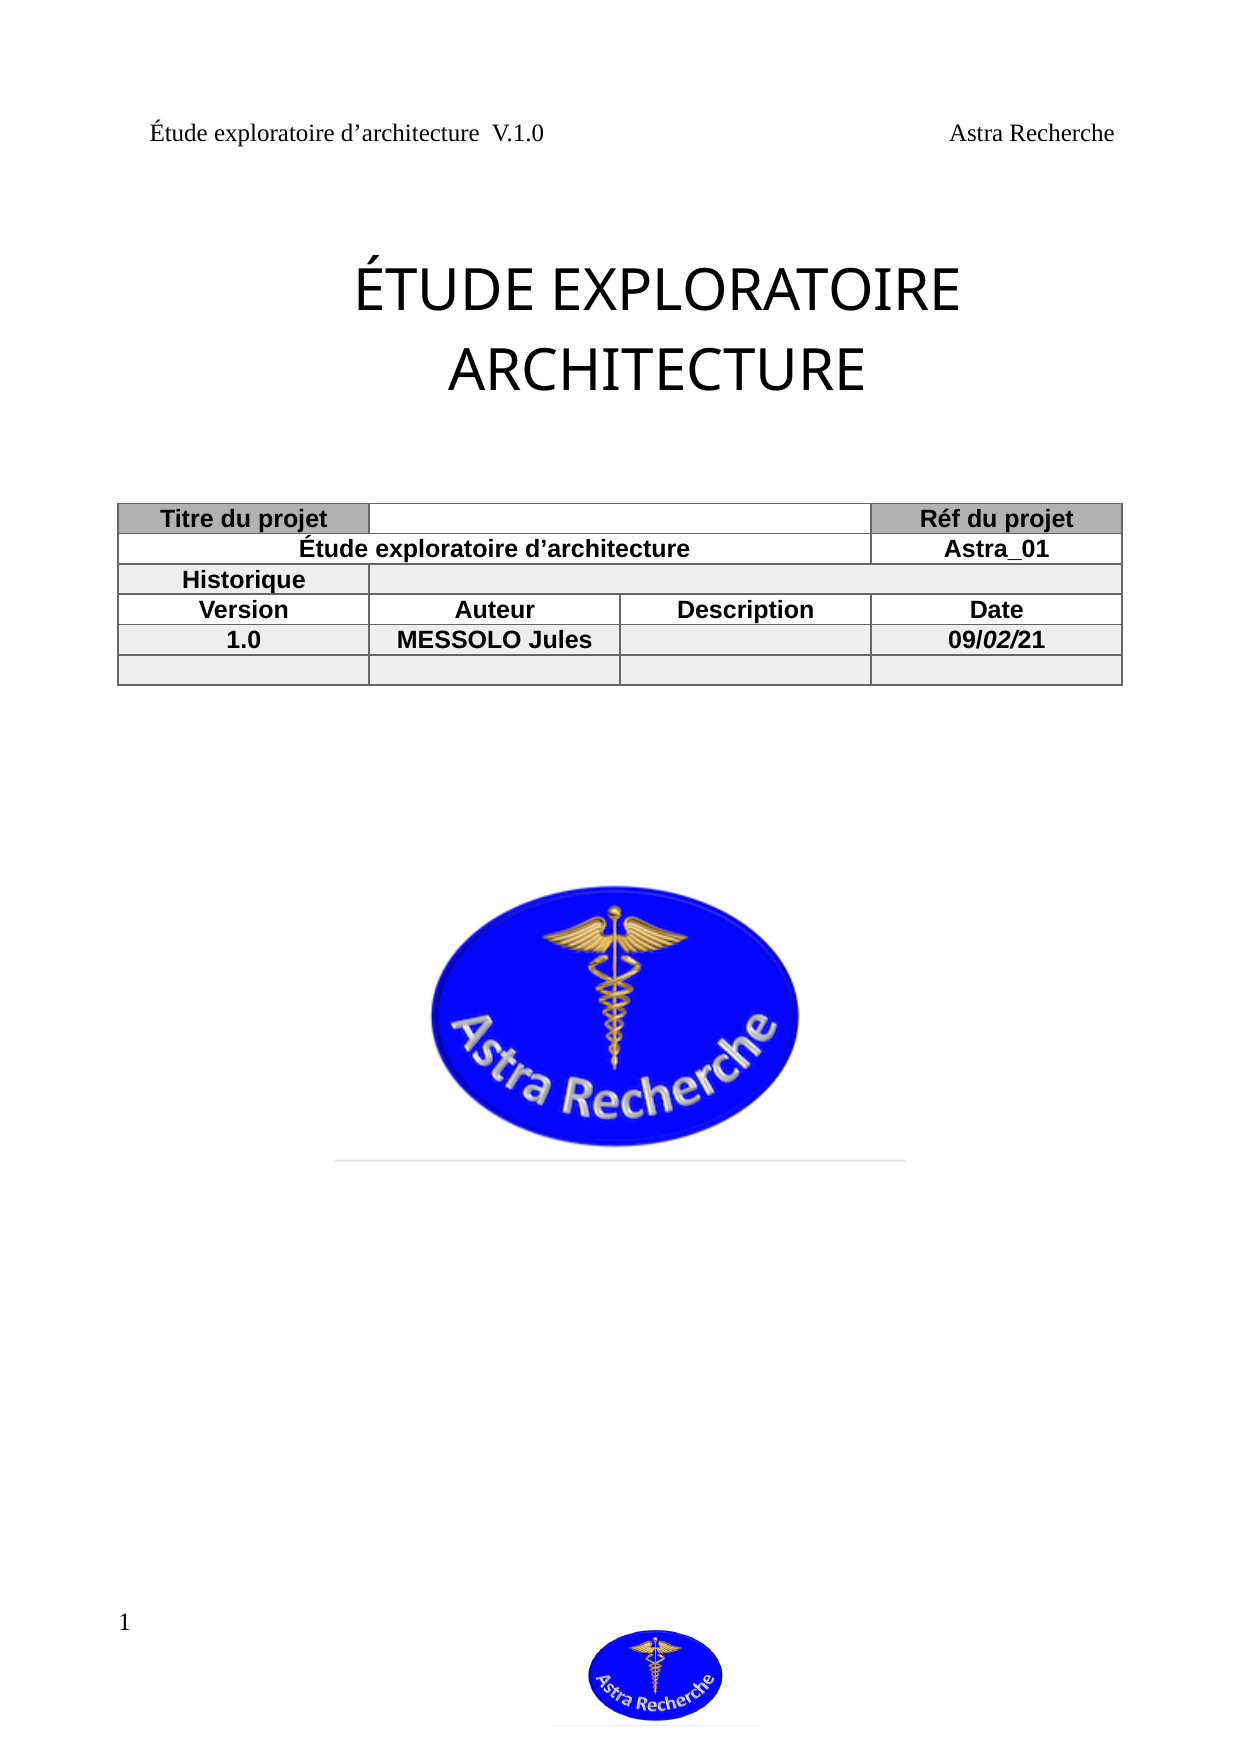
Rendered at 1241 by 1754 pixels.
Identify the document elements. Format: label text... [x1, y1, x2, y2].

table_cell Version [119, 595, 368, 624]
table_cell [370, 656, 619, 684]
table_cell [119, 656, 368, 684]
table_cell Auteur [370, 595, 619, 624]
table_cell Date [872, 595, 1121, 624]
table_header Réf du projet [872, 504, 1121, 533]
table_cell 09/02/21 [872, 625, 1121, 654]
table_cell Description [621, 595, 870, 624]
table_cell Astra_01 [872, 534, 1121, 563]
table_cell 1.0 [119, 625, 368, 654]
table_cell MESSOLO Jules [370, 625, 619, 654]
table_cell Historique [119, 565, 368, 593]
table_cell [370, 565, 1121, 593]
table_cell [621, 656, 870, 684]
table_cell Étude exploratoire d’architecture [119, 534, 870, 563]
table_header Titre du projet [119, 504, 368, 533]
table_header [370, 504, 870, 533]
picture [335, 858, 906, 1171]
table_cell [872, 656, 1121, 684]
picture [553, 1620, 761, 1729]
table_cell [621, 625, 870, 654]
